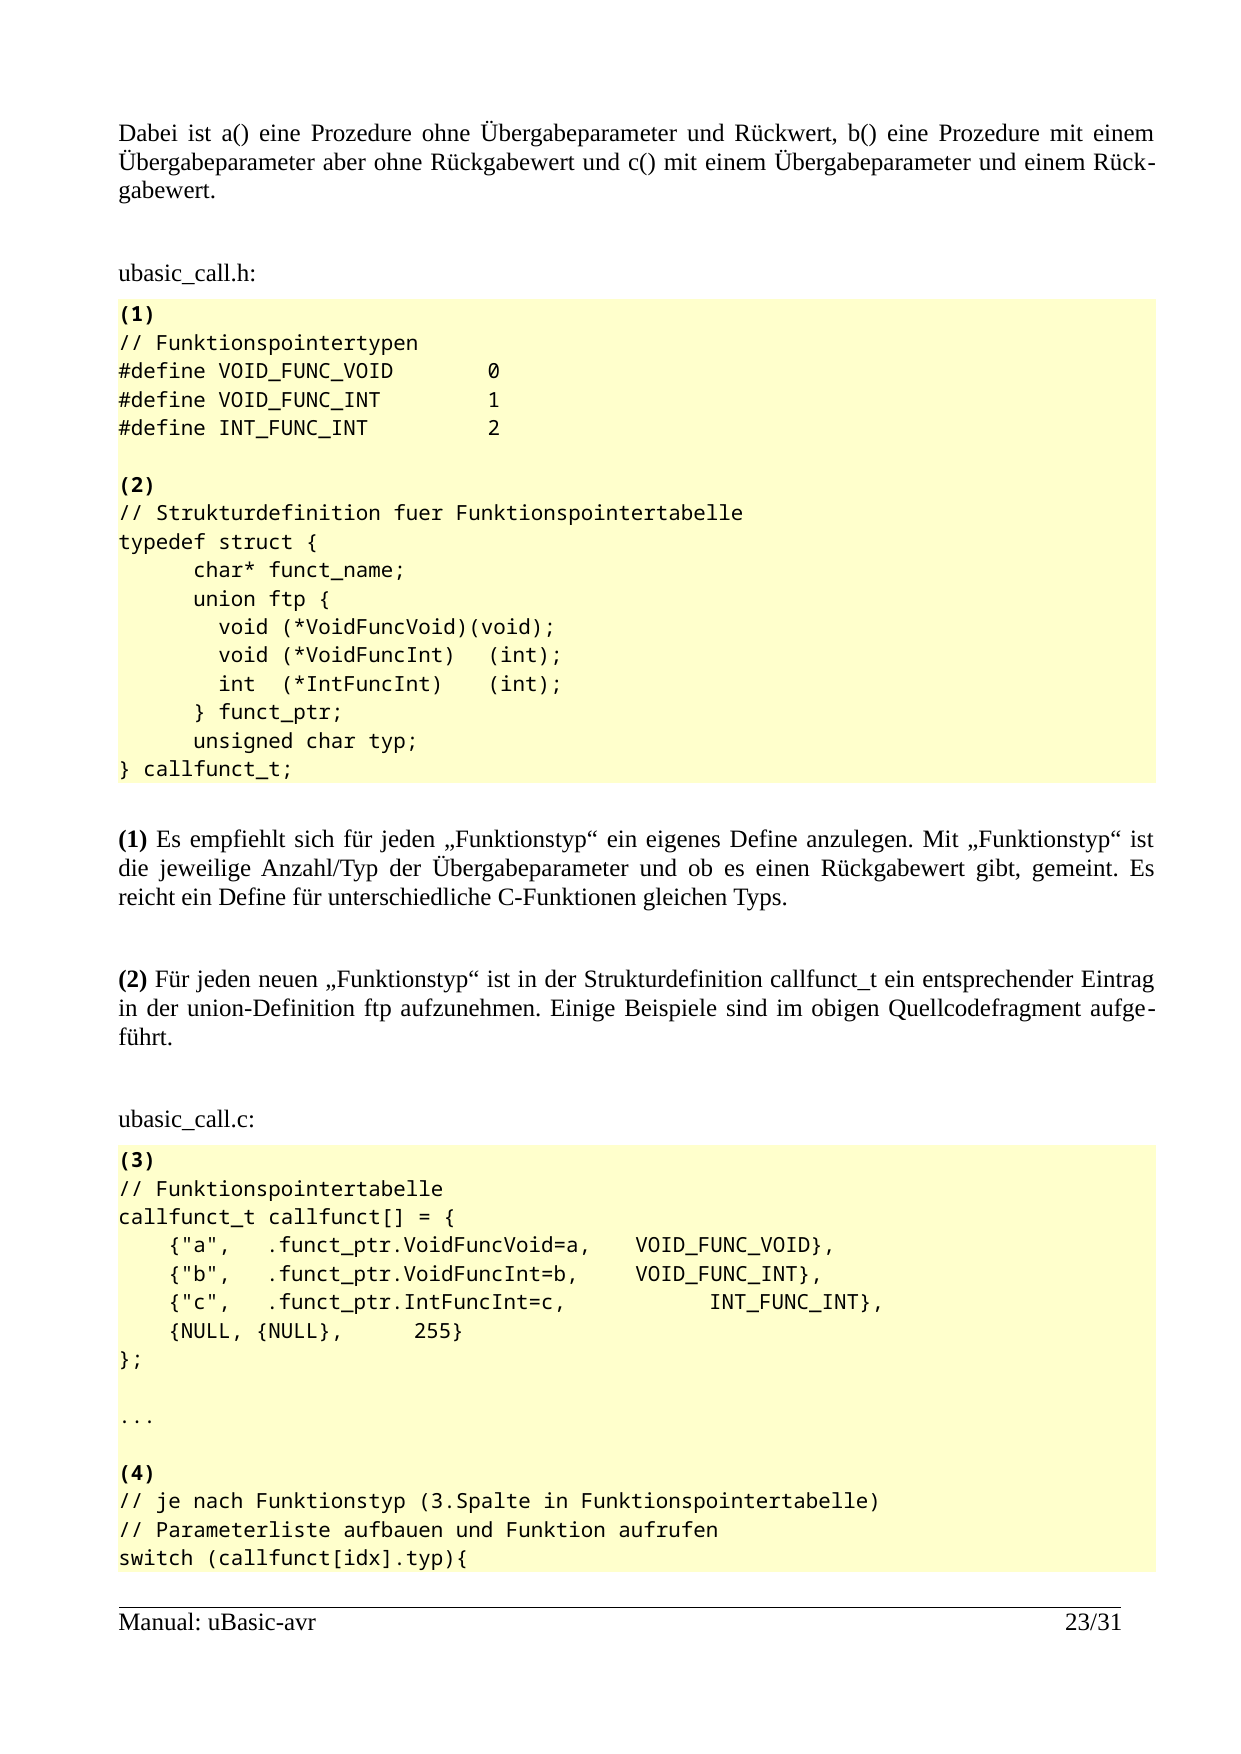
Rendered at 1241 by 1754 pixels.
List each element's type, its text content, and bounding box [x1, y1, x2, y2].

text // je nach Funktionstyp (3.Spalte in Funktionspointertabelle) [118, 1487, 1156, 1515]
text } callfunct_t; [118, 754, 1156, 783]
text #define INT_FUNC_INT 2 [118, 413, 1156, 442]
text union ftp { [118, 584, 1156, 612]
text (2) [118, 470, 1156, 498]
text }; [118, 1344, 1156, 1373]
text {"b", .funct_ptr.VoidFuncInt=b, VOID_FUNC_INT}, [118, 1259, 1156, 1287]
text } funct_ptr; [118, 697, 1156, 726]
text // Parameterliste aufbauen und Funktion aufrufen [118, 1515, 1156, 1543]
text #define VOID_FUNC_VOID 0 [118, 356, 1156, 385]
text #define VOID_FUNC_INT 1 [118, 385, 1156, 413]
text void (*VoidFuncInt) (int); [118, 641, 1156, 669]
text {"a", .funct_ptr.VoidFuncVoid=a, VOID_FUNC_VOID}, [118, 1231, 1156, 1259]
text switch (callfunct[idx].typ){ [118, 1543, 1156, 1572]
text (1) Es empfiehlt sich für jeden „Funktionstyp“ ein eigenes Define anzulegen. Mit „Funktionstyp“ ist die jeweilige Anzahl/Typ der Übergabeparameter und ob es einen Rückgabewert gibt, gemeint. Es reicht ein Define für unterschiedliche C-Funktionen gleichen Typs. [118, 824, 1156, 910]
text // Strukturdefinition fuer Funktionspointertabelle [118, 498, 1156, 527]
text void (*VoidFuncVoid)(void); [118, 612, 1156, 641]
text ... [118, 1401, 1156, 1430]
text {"c", .funct_ptr.IntFuncInt=c, INT_FUNC_INT}, [118, 1287, 1156, 1316]
text callfunct_t callfunct[] = { [118, 1202, 1156, 1231]
text (2) Für jeden neuen „Funktionstyp“ ist in der Strukturdefinition callfunct_t ein entsprechender Eintrag in der union-Definition ftp aufzunehmen. Einige Beispiele sind im obigen Quellcodefragment aufge­führt. [118, 964, 1156, 1050]
text (1) [118, 299, 1156, 328]
text ubasic_call.c: [118, 1104, 1156, 1133]
text int (*IntFuncInt) (int); [118, 669, 1156, 697]
text (4) [118, 1458, 1156, 1487]
text typedef struct { [118, 527, 1156, 555]
text ubasic_call.h: [118, 258, 1156, 287]
text char* funct_name; [118, 555, 1156, 584]
text Dabei ist a() eine Prozedure ohne Übergabeparameter und Rückwert, b() eine Prozedure mit einem Übergabeparameter aber ohne Rückgabewert und c() mit einem Übergabeparameter und einem Rück­gabewert. [118, 118, 1156, 204]
text // Funktionspointertabelle [118, 1174, 1156, 1202]
text (3) [118, 1145, 1156, 1174]
text // Funktionspointertypen [118, 328, 1156, 356]
text unsigned char typ; [118, 726, 1156, 754]
text {NULL, {NULL}, 255} [118, 1316, 1156, 1344]
